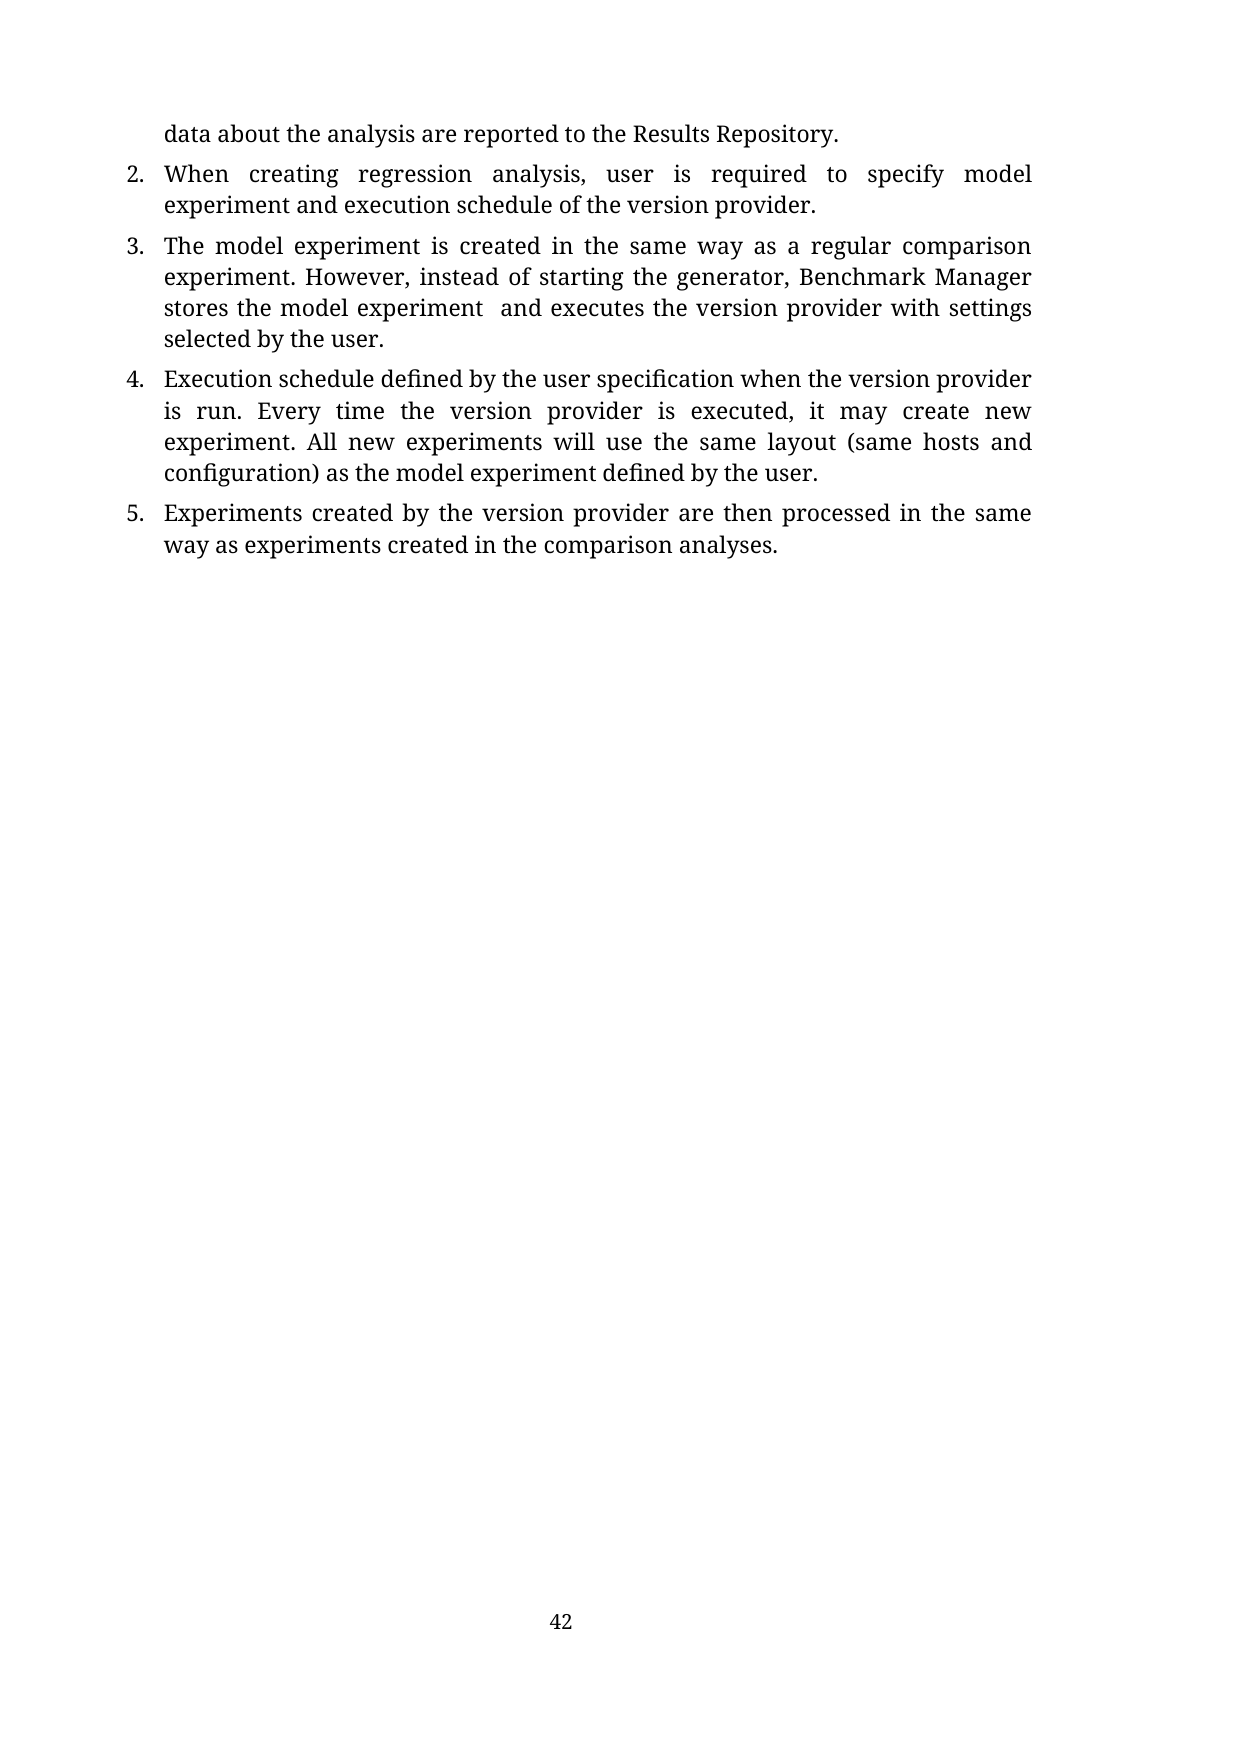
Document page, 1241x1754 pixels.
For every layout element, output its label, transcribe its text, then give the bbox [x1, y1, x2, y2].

list Execution schedule defined by the user specification when the version provider is run. Every time the version provider is executed, it may create new experiment. All new experiments will use the same layout (same hosts and configuration) as the model experiment defined by the user. [126, 363, 1033, 488]
list The model experiment is created in the same way as a regular comparison experiment. However, instead of starting the generator, Benchmark Manager stores the model experiment and executes the version provider with settings selected by the user. [126, 229, 1033, 354]
list Experiments created by the version provider are then processed in the same way as experiments created in the comparison analyses. [126, 497, 1033, 560]
list data about the analysis are reported to the Results Repository. [126, 118, 1033, 149]
list When creating regression analysis, user is required to specify model experiment and execution schedule of the version provider. [126, 158, 1033, 221]
